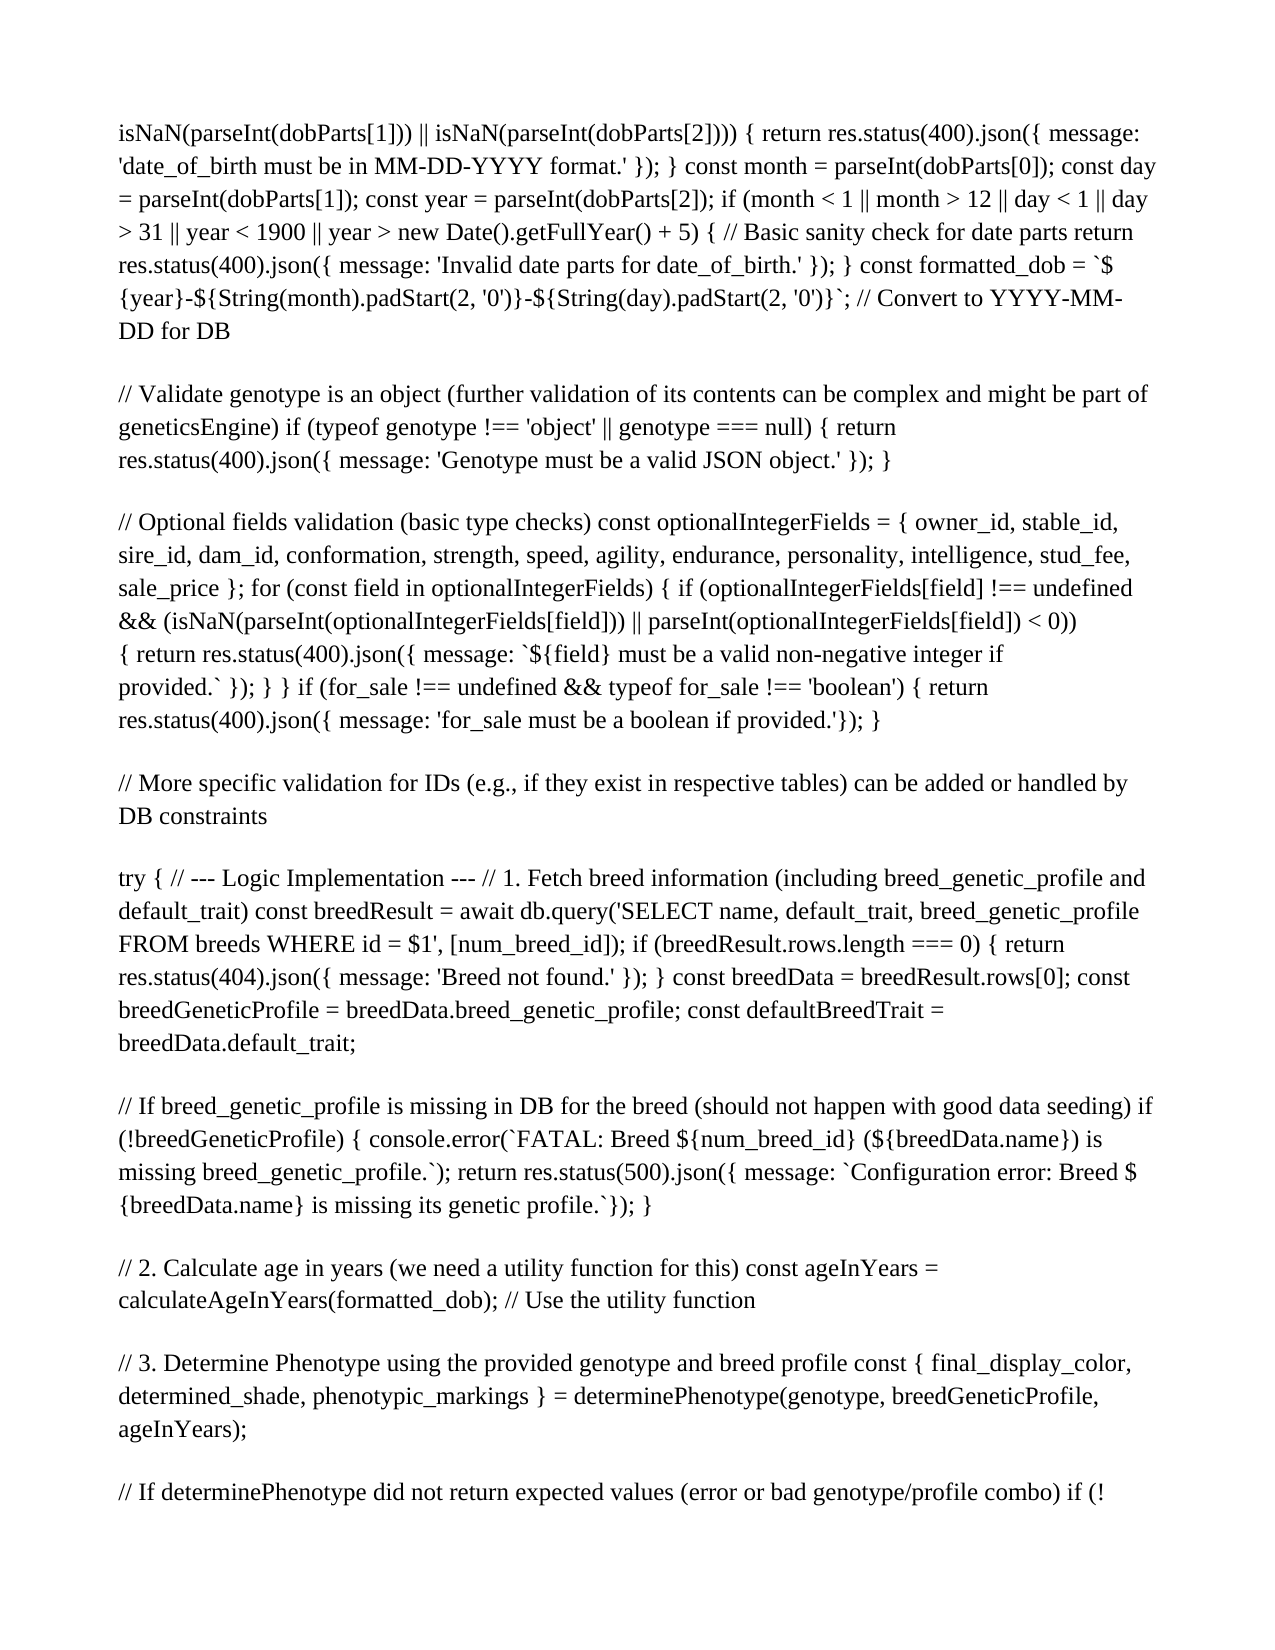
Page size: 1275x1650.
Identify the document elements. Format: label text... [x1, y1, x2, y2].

text // 3. Determine Phenotype using the provided genotype and breed profile const { final_display_color, determined_shade, phenotypic_markings } = determinePhenotype(genotype, breedGeneticProfile, ageInYears); [118, 1348, 1157, 1443]
text // If determinePhenotype did not return expected values (error or bad genotype/profile combo) if (! [118, 1477, 1157, 1505]
text // Validate genotype is an object (further validation of its contents can be complex and might be part of geneticsEngine) if (typeof genotype !== 'object' || genotype === null) { return res.status(400).json({ message: 'Genotype must be a valid JSON object.' }); } [118, 379, 1157, 473]
text // If breed_genetic_profile is missing in DB for the breed (should not happen with good data seeding) if (!breedGeneticProfile) { console.error(`FATAL: Breed ${num_breed_id} (${breedData.name}) is missing breed_genetic_profile.`); return res.status(500).json({ message: `Configuration error: Breed ${breedData.name} is missing its genetic profile.`}); } [118, 1091, 1157, 1219]
text // More specific validation for IDs (e.g., if they exist in respective tables) can be added or handled by DB constraints [118, 768, 1157, 830]
text try { // --- Logic Implementation --- // 1. Fetch breed information (including breed_genetic_profile and default_trait) const breedResult = await db.query('SELECT name, default_trait, breed_genetic_profile FROM breeds WHERE id = $1', [num_breed_id]); if (breedResult.rows.length === 0) { return res.status(404).json({ message: 'Breed not found.' }); } const breedData = breedResult.rows[0]; const breedGeneticProfile = breedData.breed_genetic_profile; const defaultBreedTrait = breedData.default_trait; [118, 863, 1157, 1057]
text // Optional fields validation (basic type checks) const optionalIntegerFields = { owner_id, stable_id, sire_id, dam_id, conformation, strength, speed, agility, endurance, personality, intelligence, stud_fee, sale_price }; for (const field in optionalIntegerFields) { if (optionalIntegerFields[field] !== undefined && (isNaN(parseInt(optionalIntegerFields[field])) || parseInt(optionalIntegerFields[field]) < 0)) { return res.status(400).json({ message: `${field} must be a valid non-negative integer if provided.` }); } } if (for_sale !== undefined && typeof for_sale !== 'boolean') { return res.status(400).json({ message: 'for_sale must be a boolean if provided.'}); } [118, 507, 1157, 734]
text // 2. Calculate age in years (we need a utility function for this) const ageInYears = calculateAgeInYears(formatted_dob); // Use the utility function [118, 1253, 1157, 1314]
text isNaN(parseInt(dobParts[1])) || isNaN(parseInt(dobParts[2]))) { return res.status(400).json({ message: 'date_of_birth must be in MM-DD-YYYY format.' }); } const month = parseInt(dobParts[0]); const day = parseInt(dobParts[1]); const year = parseInt(dobParts[2]); if (month < 1 || month > 12 || day < 1 || day > 31 || year < 1900 || year > new Date().getFullYear() + 5) { // Basic sanity check for date parts return res.status(400).json({ message: 'Invalid date parts for date_of_birth.' }); } const formatted_dob = `${year}-${String(month).padStart(2, '0')}-${String(day).padStart(2, '0')}`; // Convert to YYYY-MM-DD for DB [118, 118, 1157, 345]
